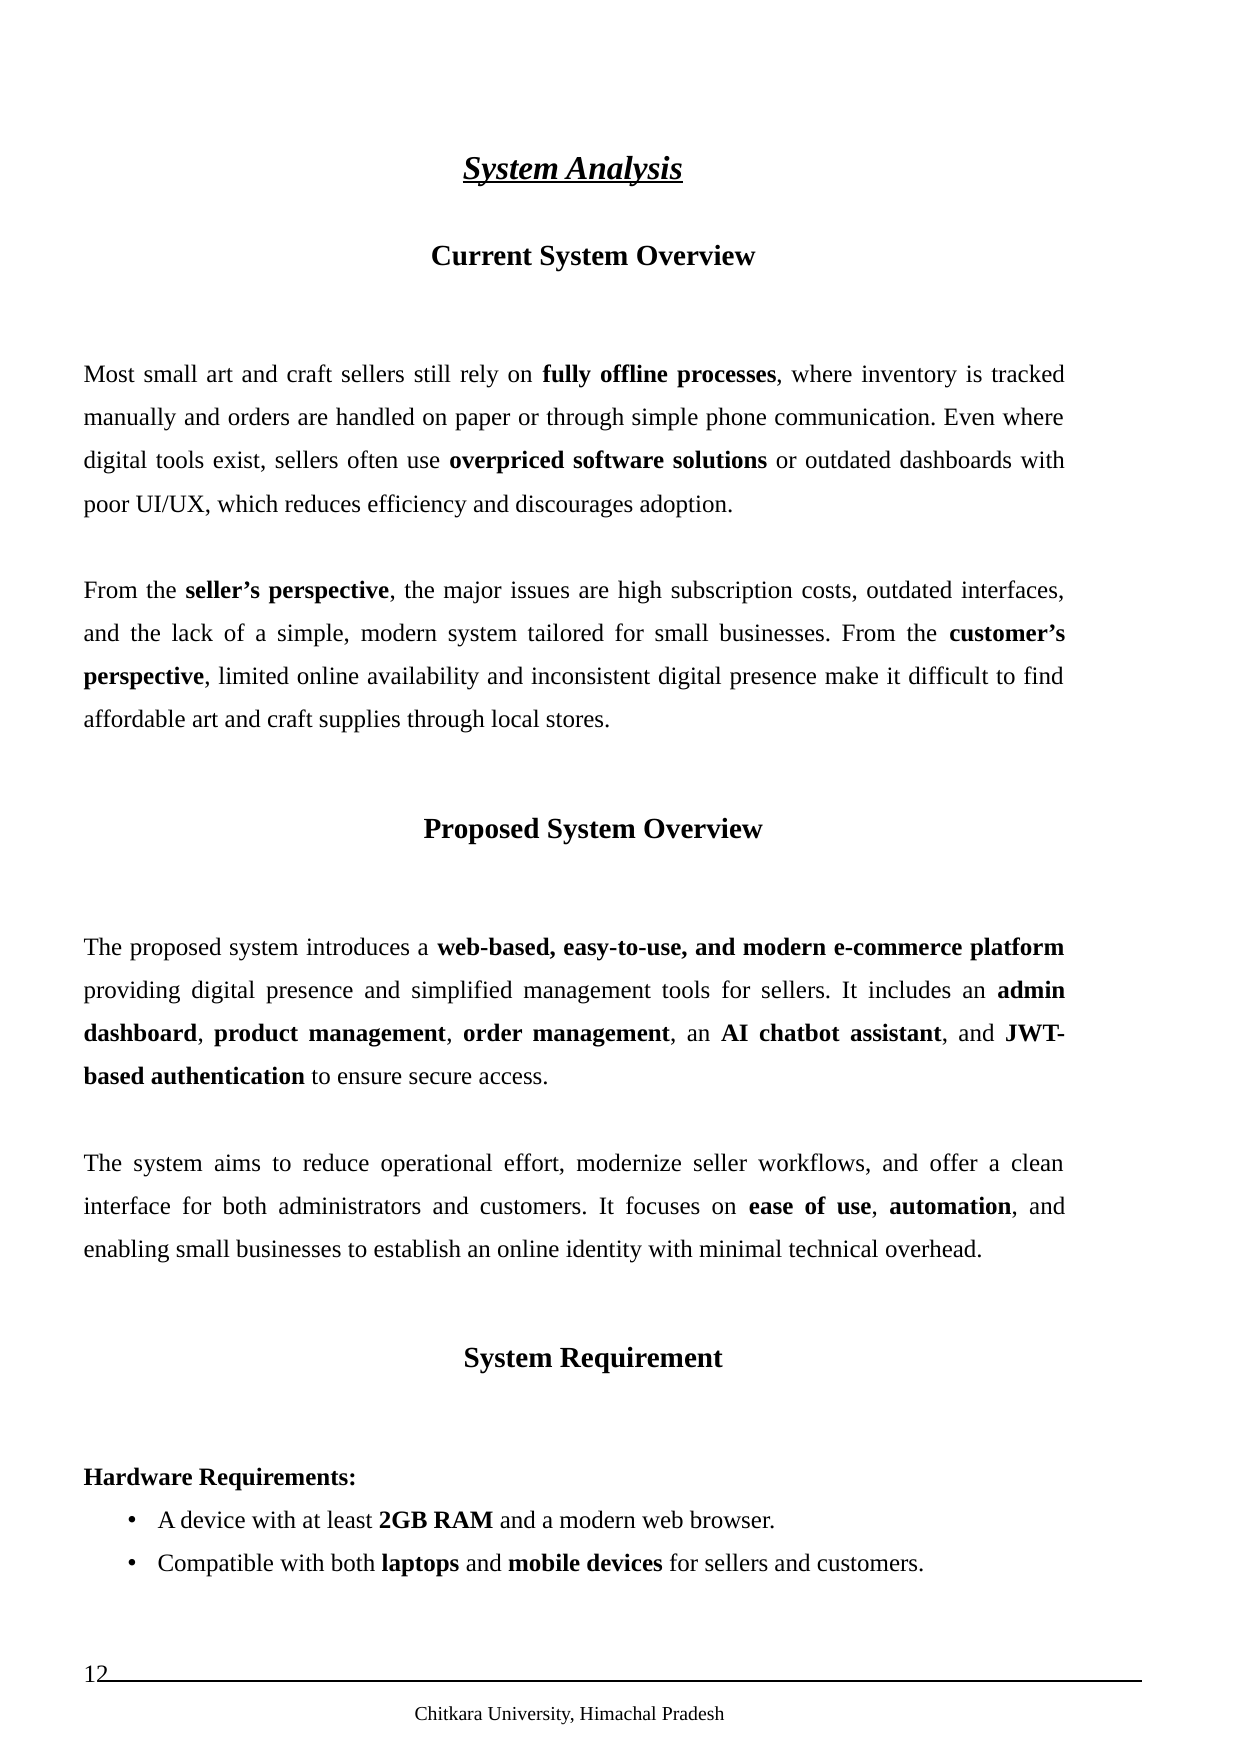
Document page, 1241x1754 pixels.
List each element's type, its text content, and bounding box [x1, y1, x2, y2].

text From the seller’s perspective, the major issues are high subscription costs, outdated interfaces, and the lack of a simple, modern system tailored for small businesses. From the customer’s perspective, limited online availability and inconsistent digital presence make it difficult to find affordable art and craft supplies through local stores. [83, 532, 1065, 733]
text The system aims to reduce operational effort, modernize seller workflows, and offer a clean interface for both administrators and customers. It focuses on ease of use, automation, and enabling small businesses to establish an online identity with minimal technical overhead. [83, 1104, 1065, 1263]
list A device with at least 2GB RAM and a modern web browser. [128, 1505, 1065, 1533]
subtitle System Requirement [154, 1341, 1032, 1374]
list Compatible with both laptops and mobile devices for sellers and customers. [128, 1548, 1065, 1577]
subtitle System Analysis [83, 148, 1065, 186]
text Most small art and craft sellers still rely on fully offline processes, where inventory is tracked manually and orders are handled on paper or through simple phone communication. Even where digital tools exist, sellers often use overpriced software solutions or outdated dashboards with poor UI/UX, which reduces efficiency and discourages adoption. [83, 359, 1065, 517]
subtitle Proposed System Overview [154, 811, 1032, 844]
text The proposed system introduces a web-based, easy-to-use, and modern e-commerce platform providing digital presence and simplified management tools for sellers. It includes an admin dashboard, product management, order management, an AI chatbot assistant, and JWT-based authentication to ensure secure access. [83, 932, 1065, 1090]
text Hardware Requirements: [83, 1462, 1065, 1490]
subtitle Current System Overview [154, 238, 1032, 272]
